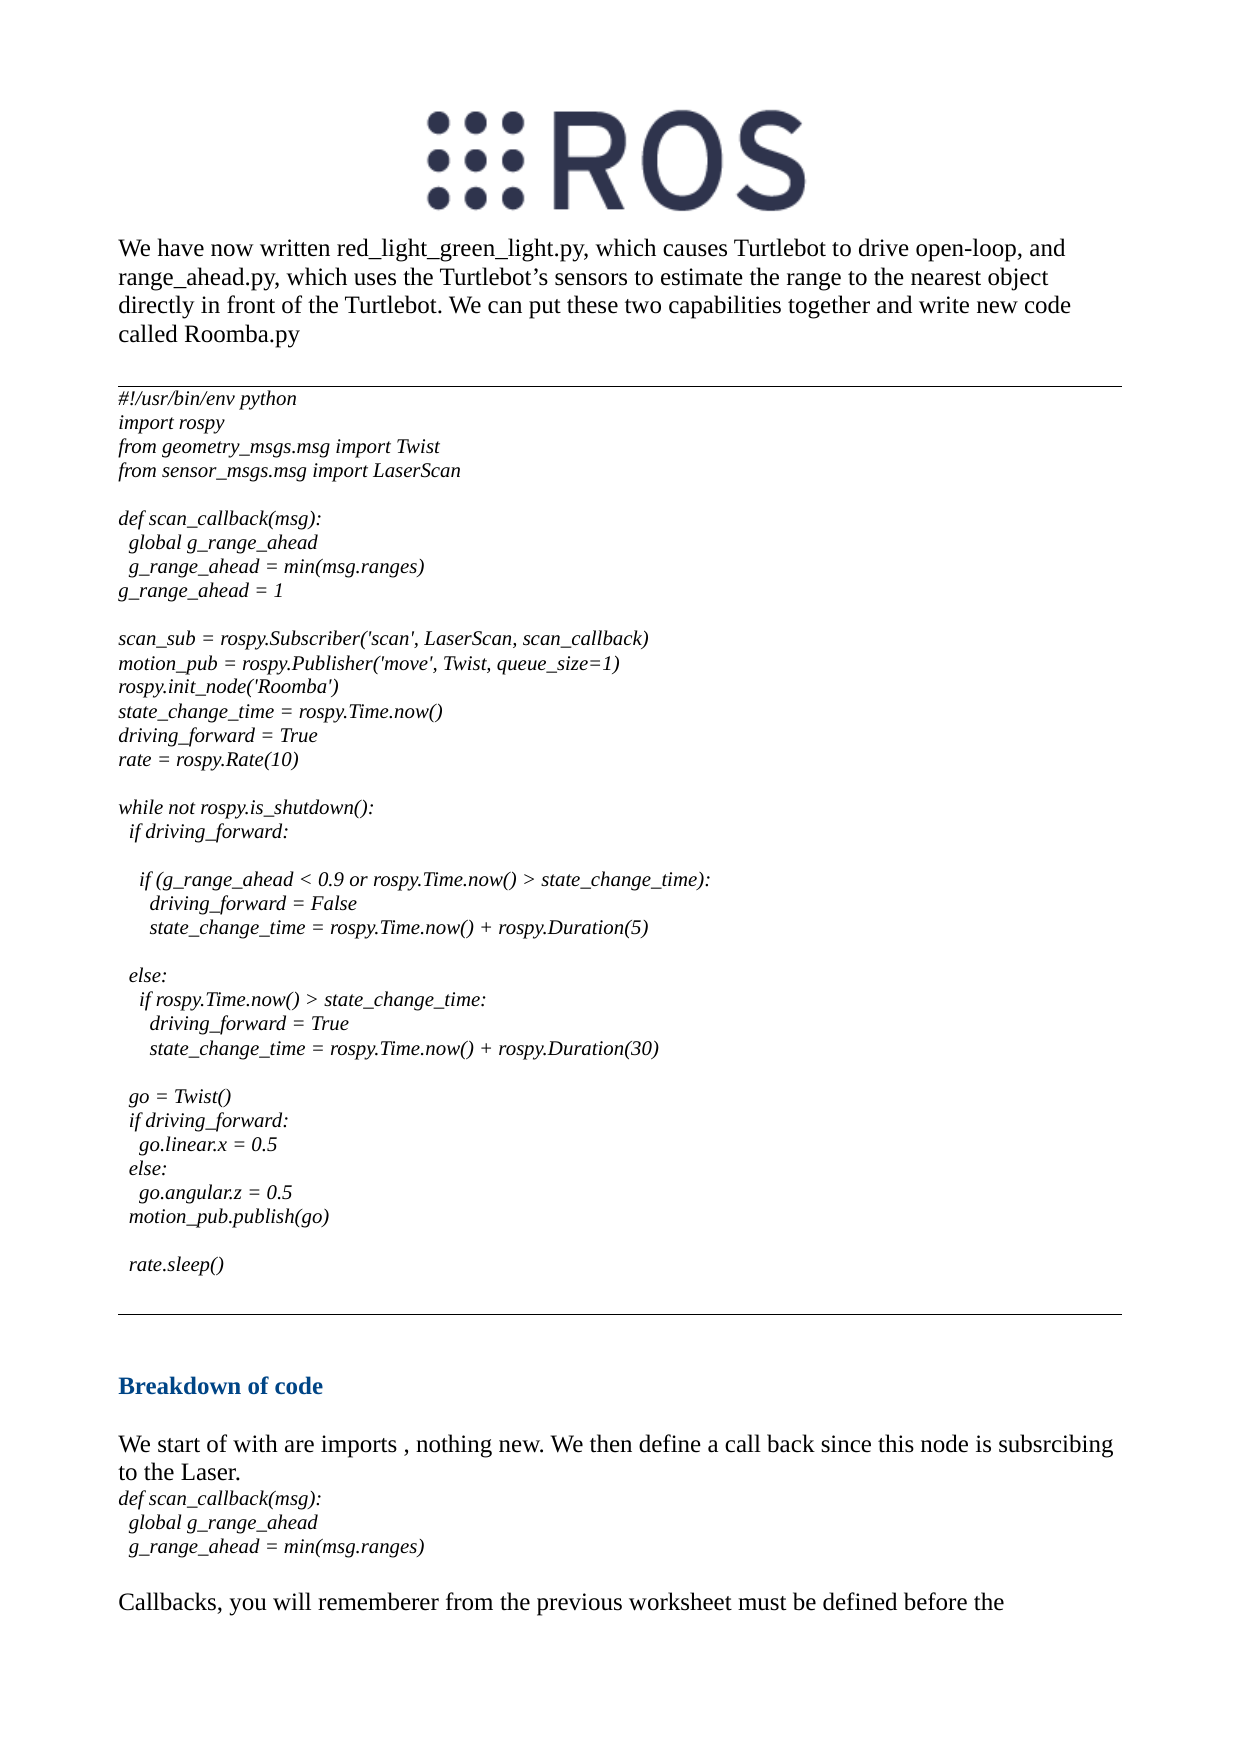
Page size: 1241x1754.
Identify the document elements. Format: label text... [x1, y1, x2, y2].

text if driving_forward: [118, 819, 1122, 843]
text Callbacks, you will rememberer from the previous worksheet must be defined before the [118, 1587, 1122, 1616]
text g_range_ahead = min(msg.ranges) [118, 554, 1122, 578]
text #!/usr/bin/env python [118, 387, 1122, 410]
text driving_forward = False [118, 891, 1122, 915]
text scan_sub = rospy.Subscriber('scan', LaserScan, scan_callback) [118, 626, 1122, 650]
text global g_range_ahead [118, 530, 1122, 554]
text if (g_range_ahead < 0.9 or rospy.Time.now() > state_change_time): [118, 867, 1122, 891]
text rospy.init_node('Roomba') [118, 674, 1122, 698]
text We start of with are imports , nothing new. We then define a call back since this node is subsrcibing to the Laser. [118, 1429, 1122, 1486]
text if driving_forward: [118, 1108, 1122, 1132]
text state_change_time = rospy.Time.now() + rospy.Duration(5) [118, 915, 1122, 939]
text def scan_callback(msg): [118, 506, 1122, 530]
text motion_pub.publish(go) [118, 1204, 1122, 1228]
text motion_pub = rospy.Publisher('move', Twist, queue_size=1) [118, 650, 1122, 674]
text else: [118, 963, 1122, 987]
text driving_forward = True [118, 723, 1122, 747]
text go.linear.x = 0.5 [118, 1132, 1122, 1156]
text We have now written red_light_green_light.py, which causes Turtlebot to drive open-loop, and range_ahead.py, which uses the Turtlebot’s sensors to estimate the range to the nearest object directly in front of the Turtlebot. We can put these two capabilities together and write new code called Roomba.py [118, 233, 1122, 348]
text import rospy [118, 410, 1122, 434]
text rate.sleep() [118, 1252, 1122, 1276]
text state_change_time = rospy.Time.now() + rospy.Duration(30) [118, 1035, 1122, 1059]
text g_range_ahead = 1 [118, 578, 1122, 602]
text state_change_time = rospy.Time.now() [118, 698, 1122, 723]
text driving_forward = True [118, 1011, 1122, 1035]
text go = Twist() [118, 1083, 1122, 1108]
text from sensor_msgs.msg import LaserScan [118, 458, 1122, 482]
text def scan_callback(msg): [118, 1486, 1122, 1510]
text Breakdown of code [118, 1371, 1122, 1400]
text rate = rospy.Rate(10) [118, 747, 1122, 771]
text g_range_ahead = min(msg.ranges) [118, 1534, 1122, 1558]
text go.angular.z = 0.5 [118, 1180, 1122, 1204]
text from geometry_msgs.msg import Twist [118, 434, 1122, 458]
picture [421, 104, 819, 219]
text if rospy.Time.now() > state_change_time: [118, 987, 1122, 1011]
text while not rospy.is_shutdown(): [118, 795, 1122, 819]
text else: [118, 1156, 1122, 1180]
text global g_range_ahead [118, 1510, 1122, 1534]
